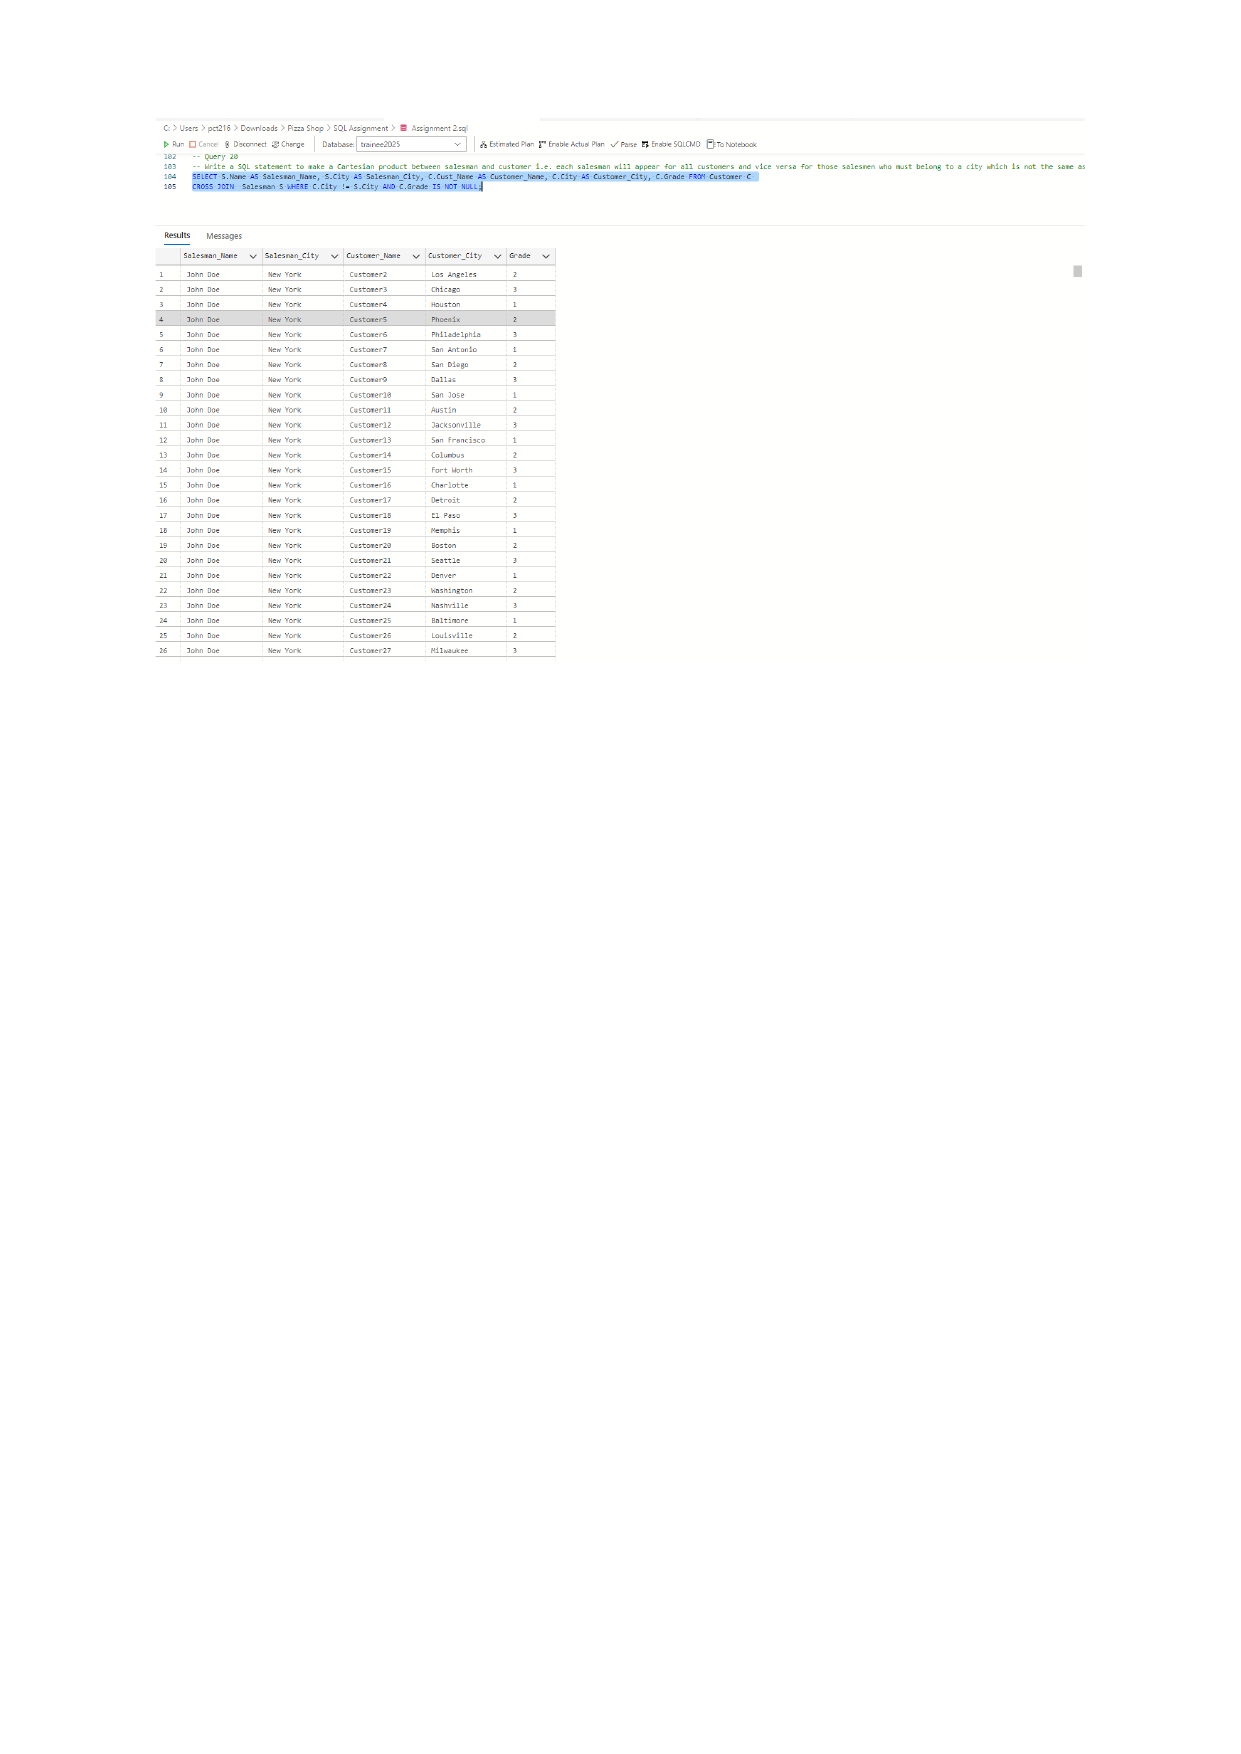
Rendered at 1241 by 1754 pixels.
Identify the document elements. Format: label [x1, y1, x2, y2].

picture [155, 118, 1085, 661]
